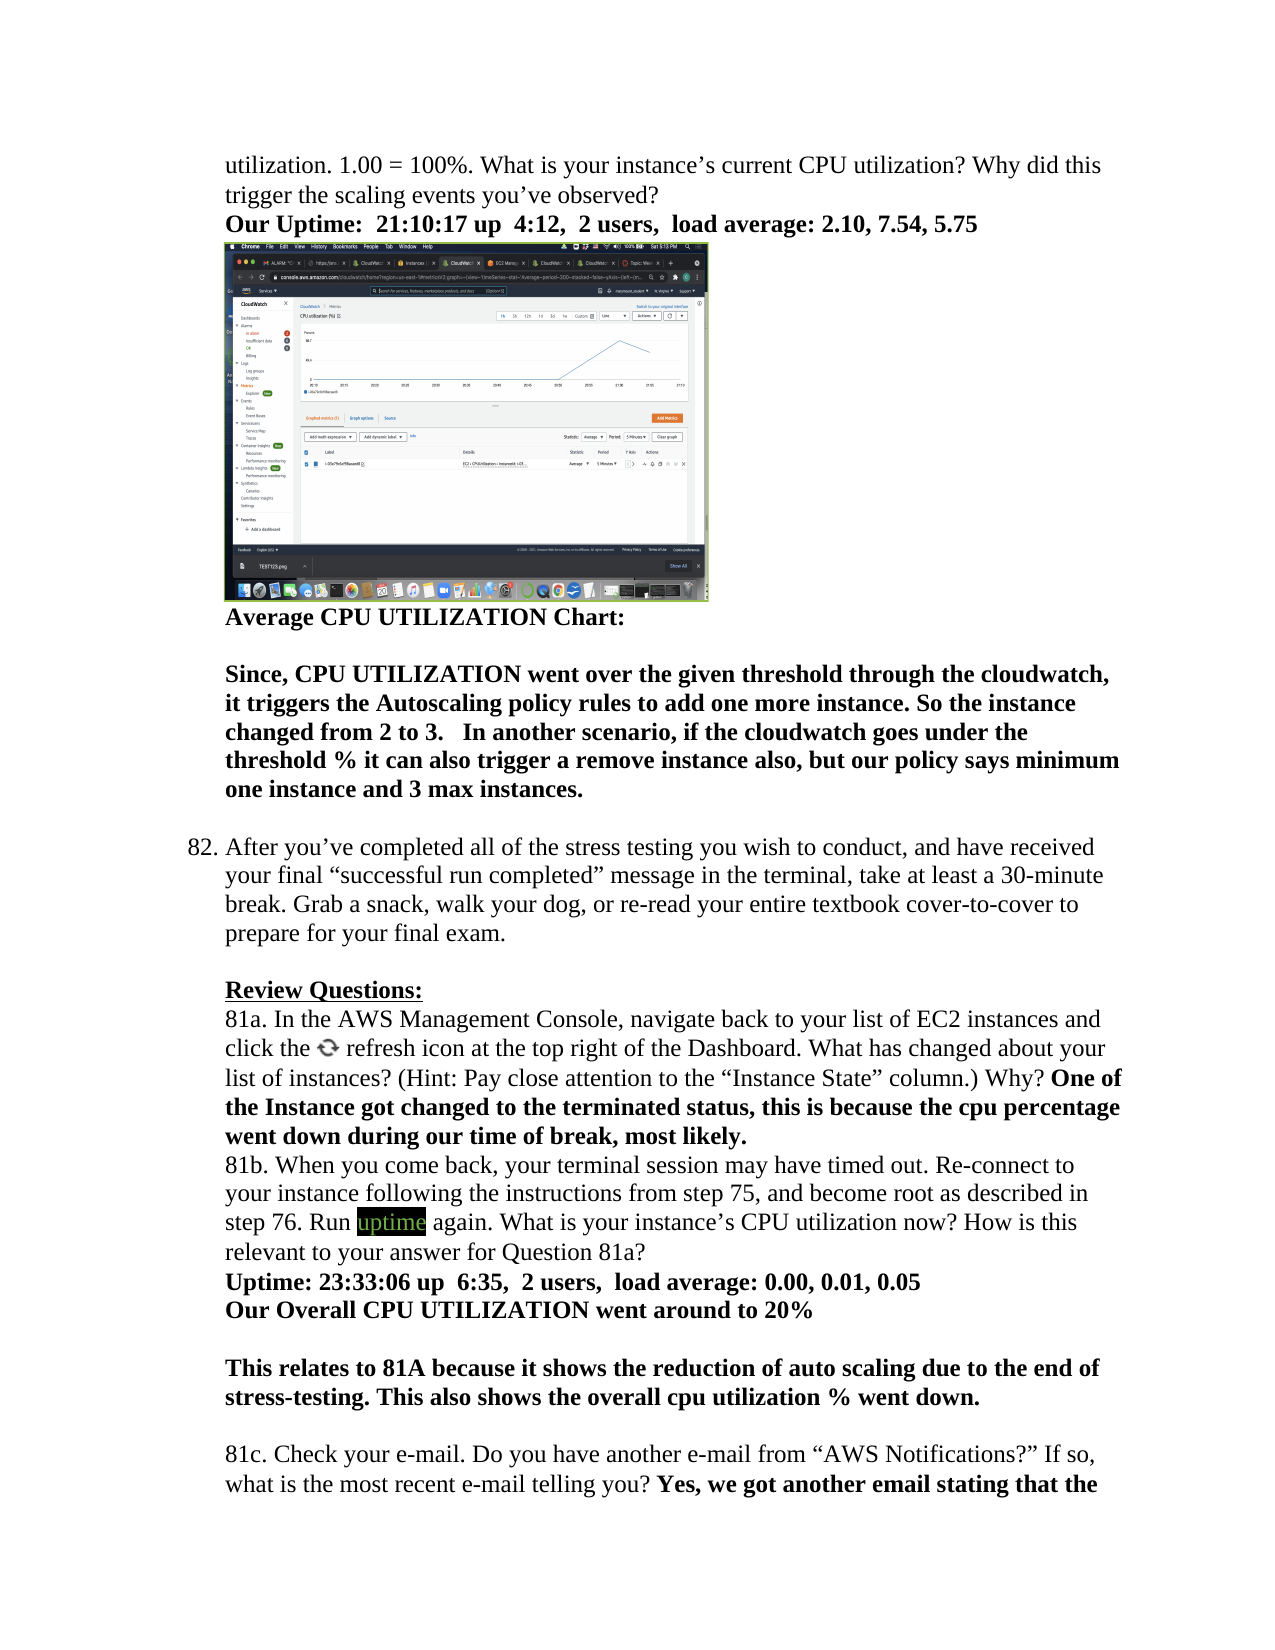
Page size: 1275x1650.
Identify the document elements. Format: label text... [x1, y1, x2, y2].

text 81c. Check your e-mail. Do you have another e-mail from “AWS Notifications?” If so, what is the most recent e-mail telling you? Yes, we got another email stating that the [225, 1439, 1125, 1498]
text Since, CPU UTILIZATION went over the given threshold through the cloudwatch, it triggers the Autoscaling policy rules to add one more instance. So the instance changed from 2 to 3. In another scenario, if the cloudwatch goes under the threshold % it can also trigger a remove instance also, but our policy says minimum one instance and 3 max instances. [225, 659, 1125, 803]
text 81a. In the AWS Management Console, navigate back to your list of EC2 instances and click the refresh icon at the top right of the Dashboard. What has changed about your list of instances? (Hint: Pay close attention to the “Instance State” column.) Why? One of the Instance got changed to the terminated status, this is because the cpu percentage went down during our time of break, most likely. [225, 1004, 1125, 1150]
picture [316, 1038, 340, 1057]
text Average CPU UTILIZATION Chart: [225, 238, 1125, 631]
text 81b. When you come back, your terminal session may have timed out. Re-connect to your instance following the instructions from step 75, and become root as described in step 76. Run uptime again. What is your instance’s CPU utilization now? How is this relevant to your answer for Question 81a? [225, 1150, 1125, 1267]
list After you’ve completed all of the stress testing you wish to conduct, and have received your final “successful run completed” message in the terminal, take at least a 30-minute break. Grab a snack, walk your dog, or re-read your entire textbook cover-to-cover to prepare for your final exam. [187, 832, 1125, 947]
text Our Overall CPU UTILIZATION went around to 20% [225, 1295, 1125, 1324]
text This relates to 81A because it shows the reduction of auto scaling due to the end of stress-testing. This also shows the overall cpu utilization % went down. [225, 1353, 1125, 1410]
text Our Uptime: 21:10:17 up 4:12, 2 users, load average: 2.10, 7.54, 5.75 [225, 209, 1125, 238]
text utilization. 1.00 = 100%. What is your instance’s current CPU utilization? Why did this trigger the scaling events you’ve observed? [225, 150, 1125, 209]
text Review Questions: [225, 976, 1125, 1004]
text Uptime: 23:33:06 up 6:35, 2 users, load average: 0.00, 0.01, 0.05 [225, 1267, 1125, 1295]
picture [223, 242, 709, 602]
